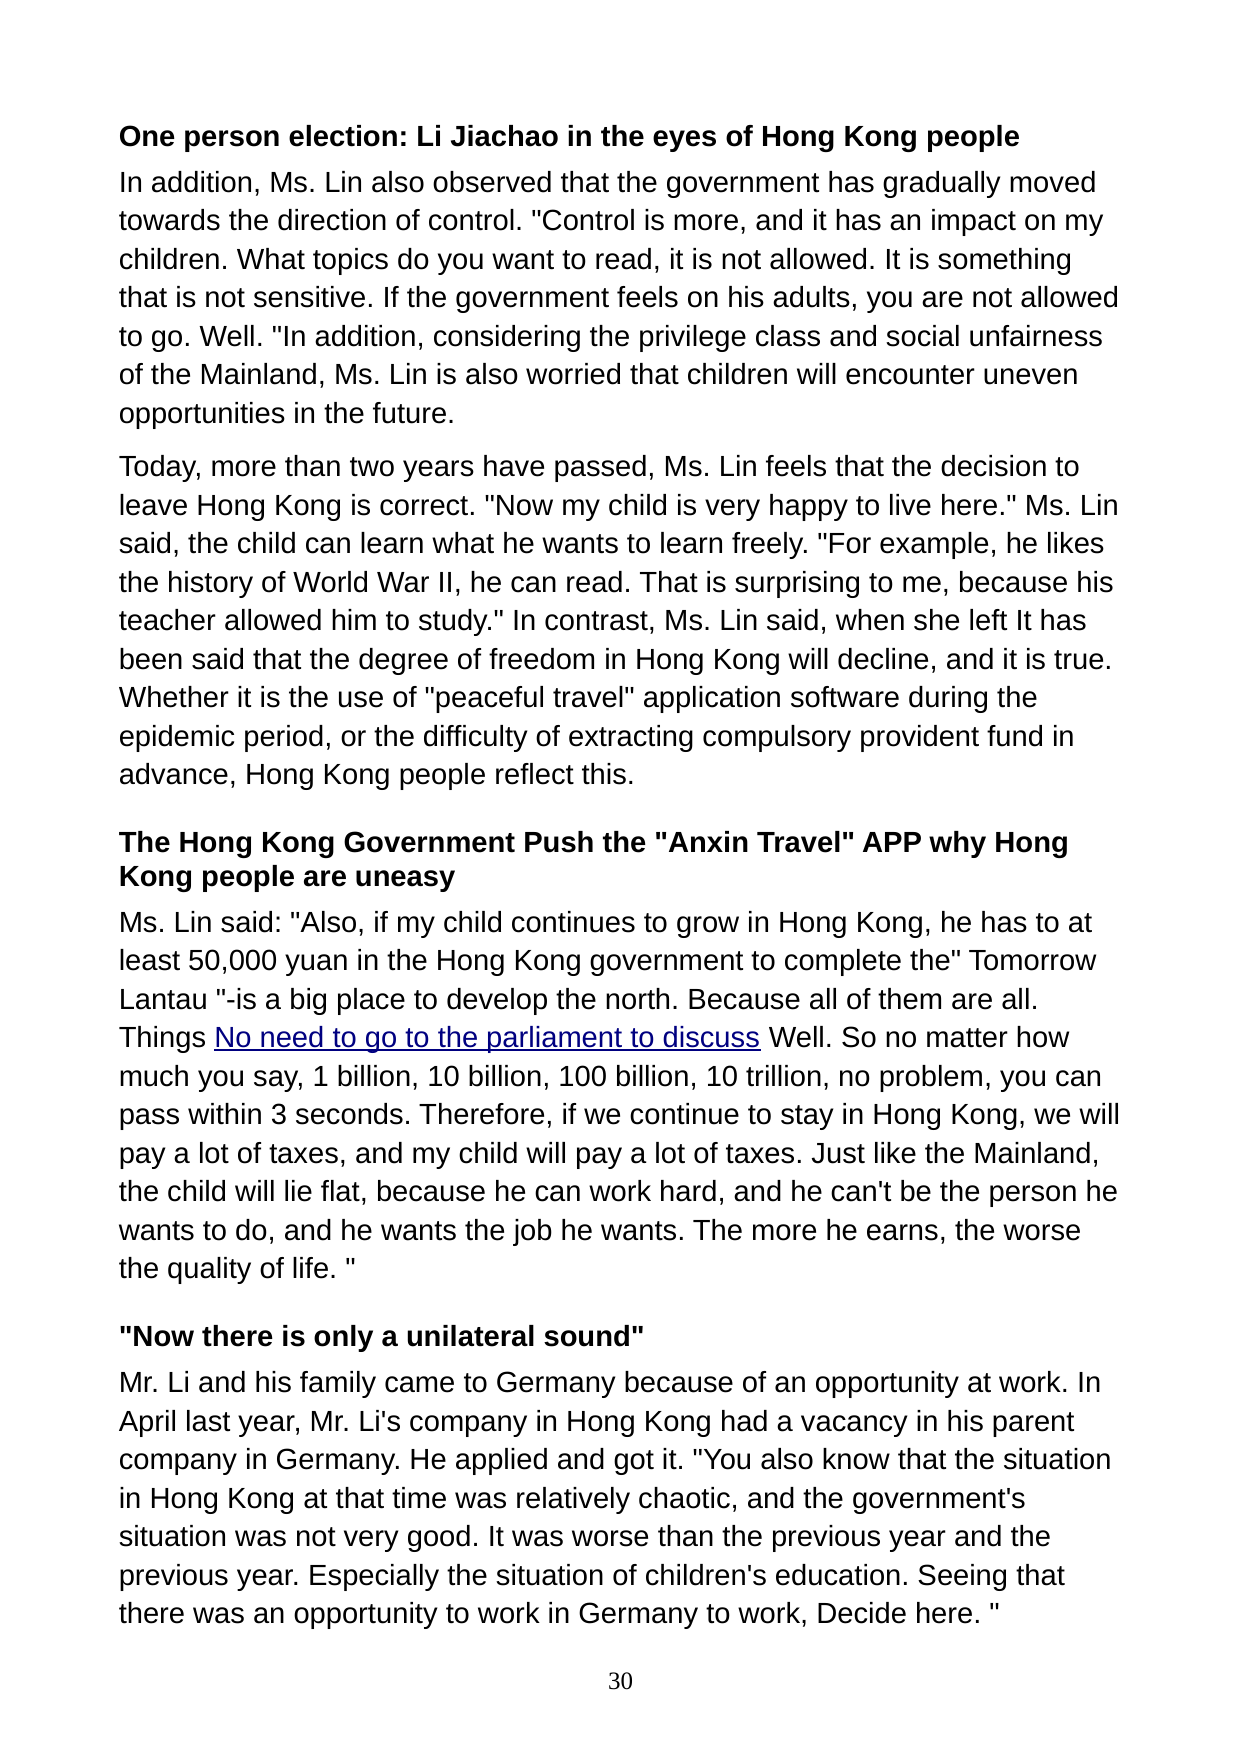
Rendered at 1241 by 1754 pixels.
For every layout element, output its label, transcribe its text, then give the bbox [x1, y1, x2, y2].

subtitle One person election: Li Jiachao in the eyes of Hong Kong people [118, 118, 1122, 152]
subtitle "Now there is only a unilateral sound" [118, 1319, 1122, 1353]
text In addition, Ms. Lin also observed that the government has gradually moved towards the direction of control. "Control is more, and it has an impact on my children. What topics do you want to read, it is not allowed. It is something that is not sensitive. If the government feels on his adults, you are not allowed to go. Well. "In addition, considering the privilege class and social unfairness of the Mainland, Ms. Lin is also worried that children will encounter uneven opportunities in the future. [118, 164, 1122, 429]
text Ms. Lin said: "Also, if my child continues to grow in Hong Kong, he has to at least 50,000 yuan in the Hong Kong government to complete the" Tomorrow Lantau "-is a big place to develop the north. Because all of them are all. Things No need to go to the parliament to discuss Well. So no matter how much you say, 1 billion, 10 billion, 100 billion, 10 trillion, no problem, you can pass within 3 seconds. Therefore, if we continue to stay in Hong Kong, we will pay a lot of taxes, and my child will pay a lot of taxes. Just like the Mainland, the child will lie flat, because he can work hard, and he can't be the person he wants to do, and he wants the job he wants. The more he earns, the worse the quality of life. " [118, 904, 1122, 1285]
text Today, more than two years have passed, Ms. Lin feels that the decision to leave Hong Kong is correct. "Now my child is very happy to live here." Ms. Lin said, the child can learn what he wants to learn freely. "For example, he likes the history of World War II, he can read. That is surprising to me, because his teacher allowed him to study." In contrast, Ms. Lin said, when she left It has been said that the degree of freedom in Hong Kong will decline, and it is true. Whether it is the use of "peaceful travel" application software during the epidemic period, or the difficulty of extracting compulsory provident fund in advance, Hong Kong people reflect this. [118, 449, 1122, 791]
text Mr. Li and his family came to Germany because of an opportunity at work. In April last year, Mr. Li's company in Hong Kong had a vacancy in his parent company in Germany. He applied and got it. "You also know that the situation in Hong Kong at that time was relatively chaotic, and the government's situation was not very good. It was worse than the previous year and the previous year. Especially the situation of children's education. Seeing that there was an opportunity to work in Germany to work, Decide here. " [118, 1365, 1122, 1630]
subtitle The Hong Kong Government Push the "Anxin Travel" APP why Hong Kong people are uneasy [118, 825, 1122, 892]
